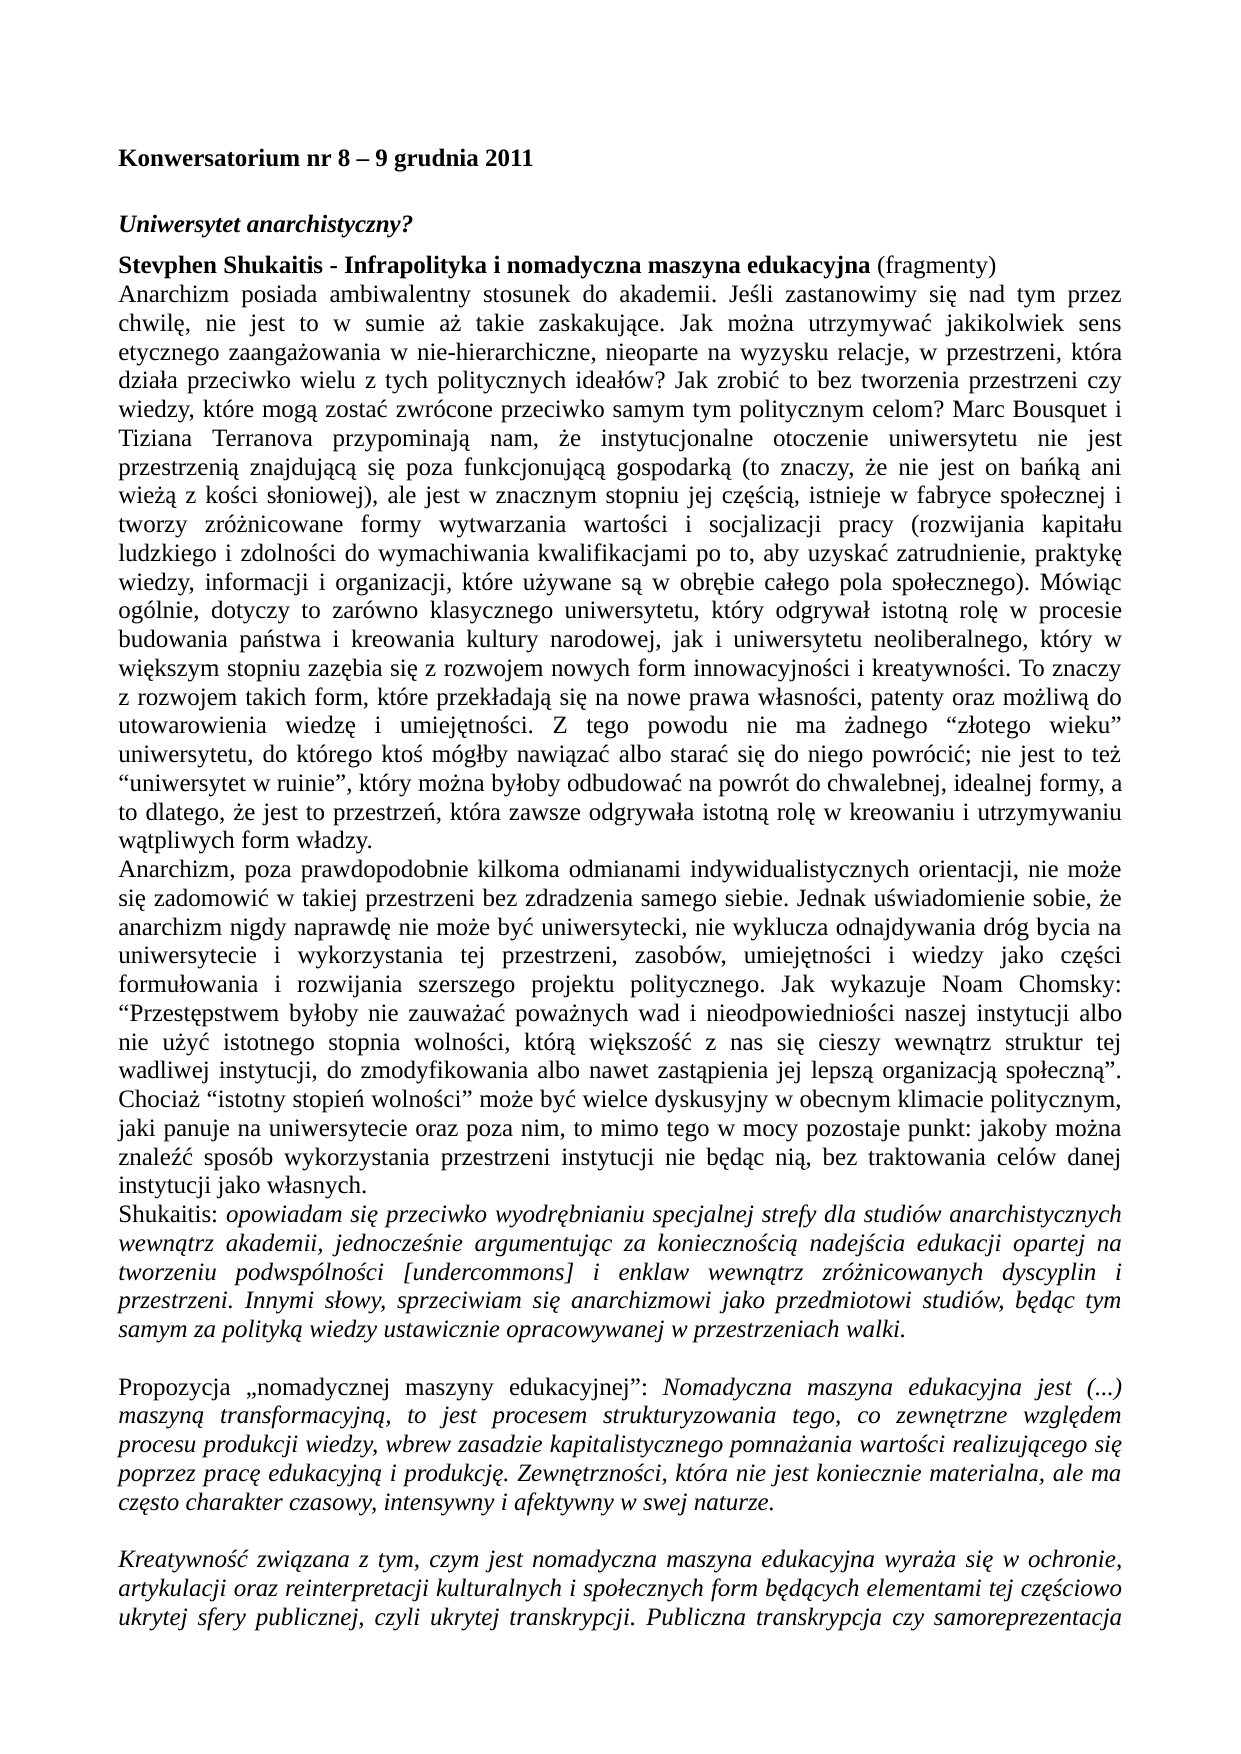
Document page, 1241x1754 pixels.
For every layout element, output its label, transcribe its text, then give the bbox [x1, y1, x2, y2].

text Stevphen Shukaitis - Infrapolityka i nomadyczna maszyna edukacyjna (fragmenty) [118, 251, 1122, 279]
subtitle Konwersatorium nr 8 – 9 grudnia 2011 [118, 143, 1122, 172]
subtitle Uniwersytet anarchistyczny? [118, 209, 1122, 238]
text Shukaitis: opowiadam się przeciwko wyodrębnianiu specjalnej strefy dla studiów anarchistycznych wewnątrz akademii, jednocześnie argumentując za koniecznością nadejścia edukacji opartej na tworzeniu podwspólności [undercommons] i enklaw wewnątrz zróżnicowanych dyscyplin i przestrzeni. Innymi słowy, sprzeciwiam się anarchizmowi jako przedmiotowi studiów, będąc tym samym za polityką wiedzy ustawicznie opracowywanej w przestrzeniach walki. [118, 1199, 1122, 1343]
text Anarchizm posiada ambiwalentny stosunek do akademii. Jeśli zastanowimy się nad tym przez chwilę, nie jest to w sumie aż takie zaskakujące. Jak można utrzymywać jakikolwiek sens etycznego zaangażowania w nie-hierarchiczne, nieoparte na wyzysku relacje, w przestrzeni, która działa przeciwko wielu z tych politycznych ideałów? Jak zrobić to bez tworzenia przestrzeni czy wiedzy, które mogą zostać zwrócone przeciwko samym tym politycznym celom? Marc Bousquet i Tiziana Terranova przypominają nam, że instytucjonalne otoczenie uniwersytetu nie jest przestrzenią znajdującą się poza funkcjonującą gospodarką (to znaczy, że nie jest on bańką ani wieżą z kości słoniowej), ale jest w znacznym stopniu jej częścią, istnieje w fabryce społecznej i tworzy zróżnicowane formy wytwarzania wartości i socjalizacji pracy (rozwijania kapitału ludzkiego i zdolności do wymachiwania kwalifikacjami po to, aby uzyskać zatrudnienie, praktykę wiedzy, informacji i organizacji, które używane są w obrębie całego pola społecznego). Mówiąc ogólnie, dotyczy to zarówno klasycznego uniwersytetu, który odgrywał istotną rolę w procesie budowania państwa i kreowania kultury narodowej, jak i uniwersytetu neoliberalnego, który w większym stopniu zazębia się z rozwojem nowych form innowacyjności i kreatywności. To znaczy z rozwojem takich form, które przekładają się na nowe prawa własności, patenty oraz możliwą do utowarowienia wiedzę i umiejętności. Z tego powodu nie ma żadnego “złotego wieku” uniwersytetu, do którego ktoś mógłby nawiązać albo starać się do niego powrócić; nie jest to też “uniwersytet w ruinie”, który można byłoby odbudować na powrót do chwalebnej, idealnej formy, a to dlatego, że jest to przestrzeń, która zawsze odgrywała istotną rolę w kreowaniu i utrzymywaniu wątpliwych form władzy. [118, 279, 1122, 854]
text Propozycja „nomadycznej maszyny edukacyjnej”: Nomadyczna maszyna edukacyjna jest (...) maszyną transformacyjną, to jest procesem strukturyzowania tego, co zewnętrzne względem procesu produkcji wiedzy, wbrew zasadzie kapitalistycznego pomnażania wartości realizującego się poprzez pracę edukacyjną i produkcję. Zewnętrzności, która nie jest koniecznie materialna, ale ma często charakter czasowy, intensywny i afektywny w swej naturze. [118, 1372, 1122, 1516]
text Kreatywność związana z tym, czym jest nomadyczna maszyna edukacyjna wyraża się w ochronie, artykulacji oraz reinterpretacji kulturalnych i społecznych form będących elementami tej częściowo ukrytej sfery publicznej, czyli ukrytej transkrypcji. Publiczna transkrypcja czy samoreprezentacja [118, 1544, 1122, 1631]
text Anarchizm, poza prawdopodobnie kilkoma odmianami indywidualistycznych orientacji, nie może się zadomowić w takiej przestrzeni bez zdradzenia samego siebie. Jednak uświadomienie sobie, że anarchizm nigdy naprawdę nie może być uniwersytecki, nie wyklucza odnajdywania dróg bycia na uniwersytecie i wykorzystania tej przestrzeni, zasobów, umiejętności i wiedzy jako części formułowania i rozwijania szerszego projektu politycznego. Jak wykazuje Noam Chomsky: “Przestępstwem byłoby nie zauważać poważnych wad i nieodpowiedniości naszej instytucji albo nie użyć istotnego stopnia wolności, którą większość z nas się cieszy wewnątrz struktur tej wadliwej instytucji, do zmodyfikowania albo nawet zastąpienia jej lepszą organizacją społeczną”. Chociaż “istotny stopień wolności” może być wielce dyskusyjny w obecnym klimacie politycznym, jaki panuje na uniwersytecie oraz poza nim, to mimo tego w mocy pozostaje punkt: jakoby można znaleźć sposób wykorzystania przestrzeni instytucji nie będąc nią, bez traktowania celów danej instytucji jako własnych. [118, 854, 1122, 1199]
